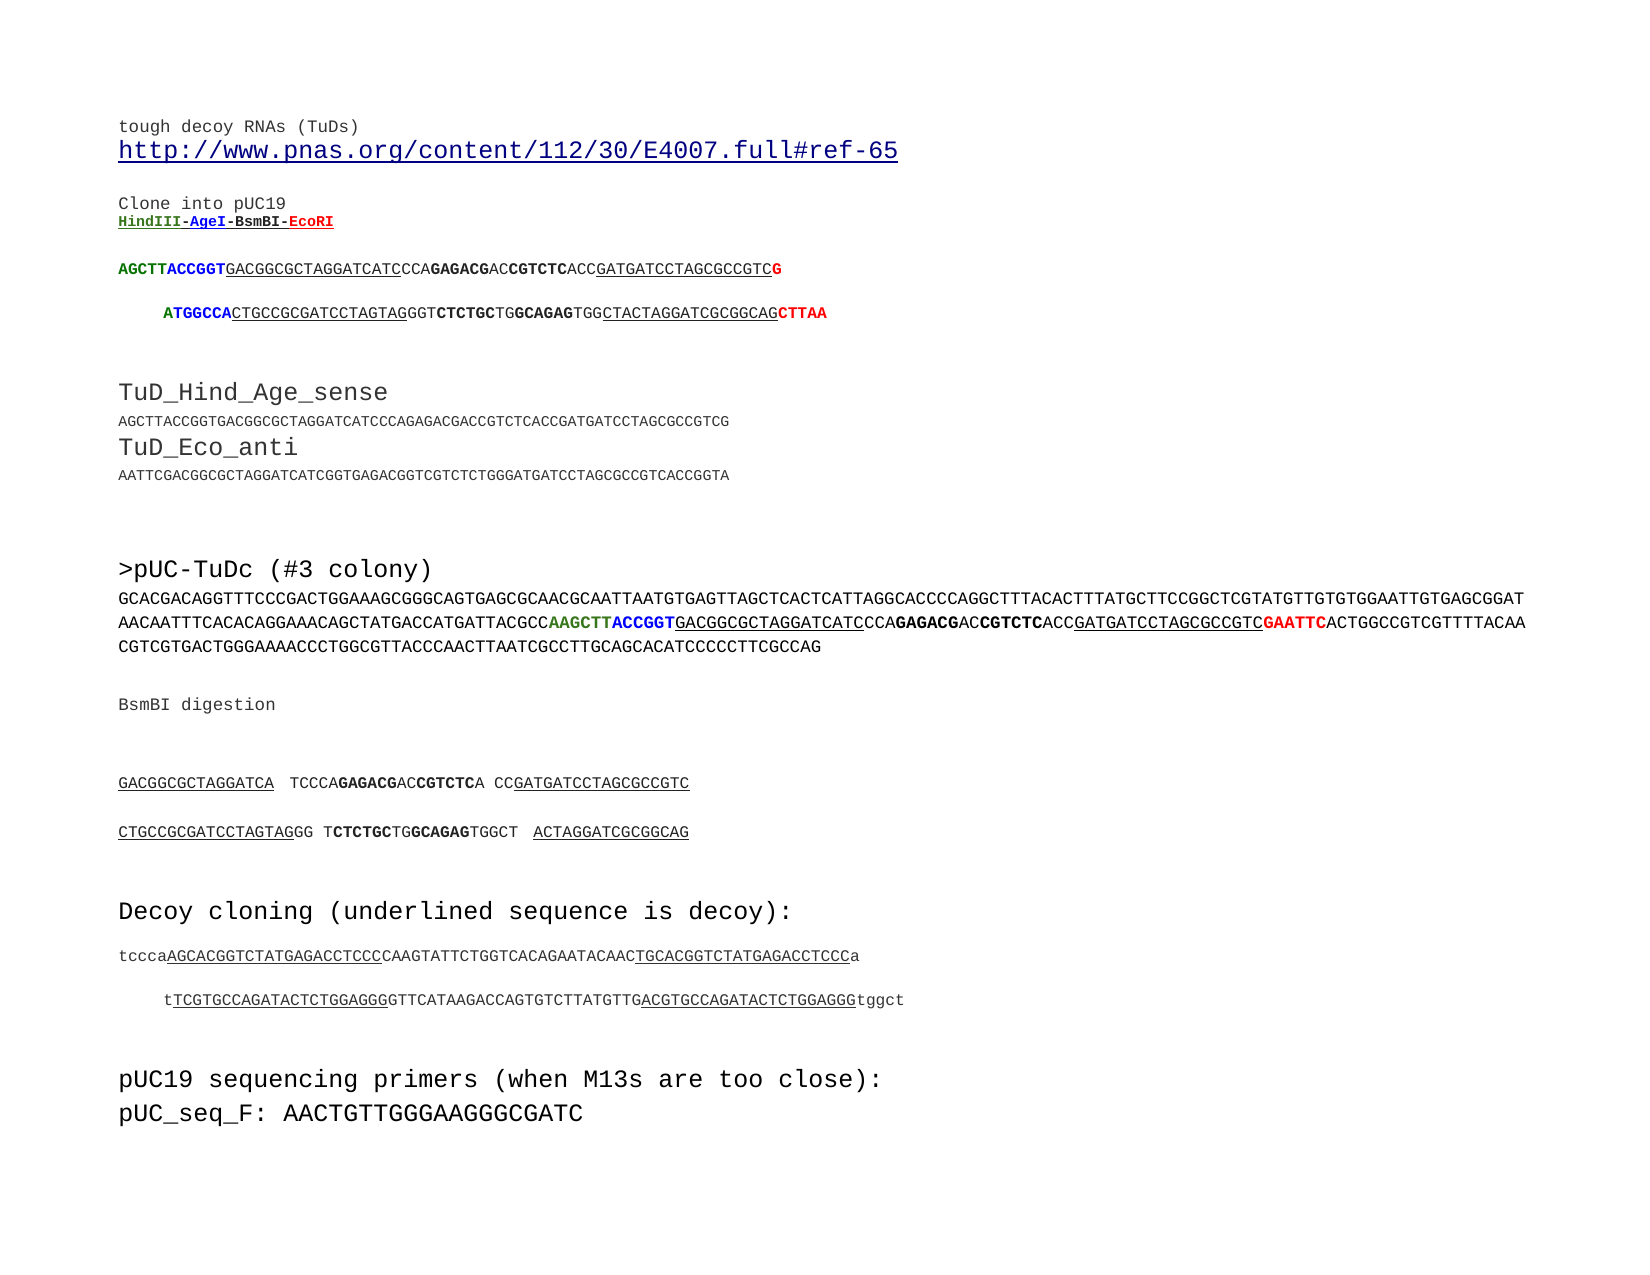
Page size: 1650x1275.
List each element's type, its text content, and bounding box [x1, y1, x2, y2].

text ATGGCCACTGCCGCGATCCTAGTAGGGTCTCTGCTGGCAGAGTGGCTACTAGGATCGCGGCAGCTTAA [118, 297, 1532, 326]
text http://www.pnas.org/content/112/30/E4007.full#ref-65 [118, 138, 1532, 166]
text CTGCCGCGATCCTAGTAGGG TCTCTGCTGGCAGAGTGGCT ACTAGGATCGCGGCAG [118, 816, 1532, 845]
text BsmBI digestion [118, 696, 1532, 715]
text Clone into pUC19 [118, 194, 1532, 214]
text tough decoy RNAs (TuDs) [118, 118, 1532, 138]
text Decoy cloning (underlined sequence is decoy): [118, 899, 1532, 927]
text >pUC-TuDc (#3 colony) [118, 556, 1532, 585]
text AGCTTACCGGTGACGGCGCTAGGATCATCCCAGAGACGACCGTCTCACCGATGATCCTAGCGCCGTCG [118, 414, 1532, 431]
text TuD_Eco_anti [118, 434, 1532, 463]
text pUC19 sequencing primers (when M13s are too close): [118, 1067, 1532, 1095]
text HindIII-AgeI-BsmBI-EcoRI [118, 214, 1532, 231]
text GACGGCGCTAGGATCA TCCCAGAGACGACCGTCTCA CCGATGATCCTAGCGCCGTC [118, 768, 1532, 796]
text tTCGTGCCAGATACTCTGGAGGGGTTCATAAGACCAGTGTCTTATGTTGACGTGCCAGATACTCTGGAGGGtggct [118, 984, 1532, 1012]
text tcccaAGCACGGTCTATGAGACCTCCCCAAGTATTCTGGTCACAGAATACAACTGCACGGTCTATGAGACCTCCCa [118, 947, 1532, 966]
text pUC_seq_F: AACTGTTGGGAAGGGCGATC [118, 1101, 1532, 1129]
text AGCTTACCGGTGACGGCGCTAGGATCATCCCAGAGACGACCGTCTCACCGATGATCCTAGCGCCGTCG [118, 261, 1532, 279]
text TuD_Hind_Age_sense [118, 380, 1532, 408]
text AATTCGACGGCGCTAGGATCATCGGTGAGACGGTCGTCTCTGGGATGATCCTAGCGCCGTCACCGGTA [118, 468, 1532, 485]
text GCACGACAGGTTTCCCGACTGGAAAGCGGGCAGTGAGCGCAACGCAATTAATGTGAGTTAGCTCACTCATTAGGCACCCCAGGCTTTACACTTTATGCTTCCGGCTCGTATGTTGTGTGGAATTGTGAGCGGATAACAATTTCACACAGGAAACAGCTATGACCATGATTACGCCAAGCTTACCGGTGACGGCGCTAGGATCATCCCAGAGACGACCGTCTCACCGATGATCCTAGCGCCGTCGAATTCACTGGCCGTCGTTTTACAACGTCGTGACTGGGAAAACCCTGGCGTTACCCAACTTAATCGCCTTGCAGCACATCCCCCTTCGCCAG [118, 590, 1532, 658]
